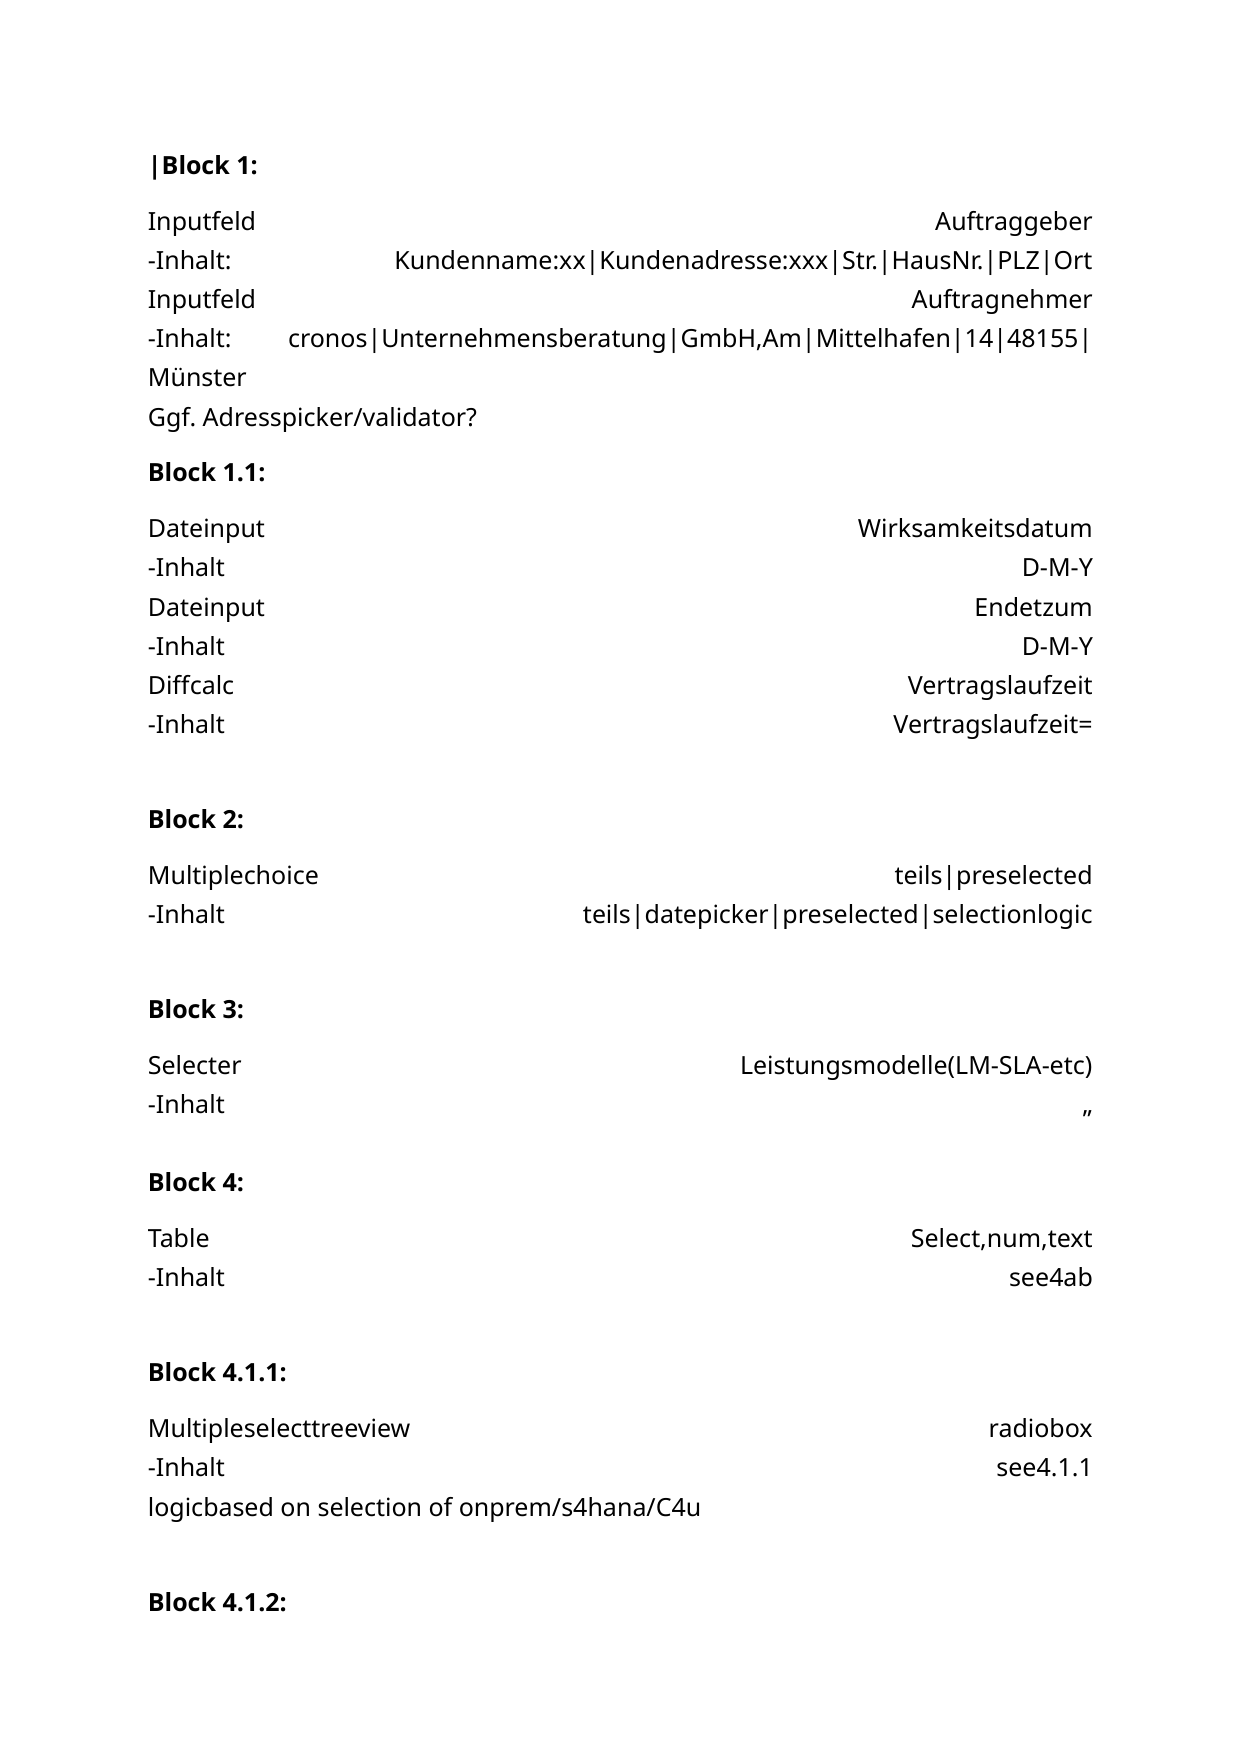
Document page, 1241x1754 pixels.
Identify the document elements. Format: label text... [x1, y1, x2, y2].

text Block 2: [148, 802, 1093, 836]
text Multiplechoice teils|preselected -Inhalt teils|datepicker|preselected|selectionlogic [148, 858, 1093, 970]
text Inputfeld Auftraggeber -Inhalt: Kundenname:xx|Kundenadresse:xxx|Str.|HausNr.|PLZ|Ort Inputfeld Auftragnehmer -Inhalt: cronos|Unternehmensberatung|GmbH,Am|Mittelhafen|14|48155|Münster Ggf. Adresspicker/validator? [148, 203, 1093, 433]
text Block 3: [148, 992, 1093, 1026]
text Block 4.1.2: [148, 1545, 1093, 1618]
text Table Select,num,text -Inhalt see4ab [148, 1221, 1093, 1333]
text Block 4.1.1: [148, 1355, 1093, 1389]
text |Block 1: [148, 148, 1093, 182]
text Multipleselecttreeview radiobox -Inhalt see4.1.1 logicbased on selection of onprem/s4hana/C4u [148, 1411, 1093, 1523]
text Dateinput Wirksamkeitsdatum -Inhalt D-M-Y Dateinput Endetzum -Inhalt D-M-Y Diffcalc Vertragslaufzeit -Inhalt Vertragslaufzeit= [148, 511, 1093, 780]
text Block 1.1: [148, 455, 1093, 489]
text Selecter Leistungsmodelle(LM-SLA-etc) -Inhalt „ Block 4: [148, 1048, 1093, 1199]
